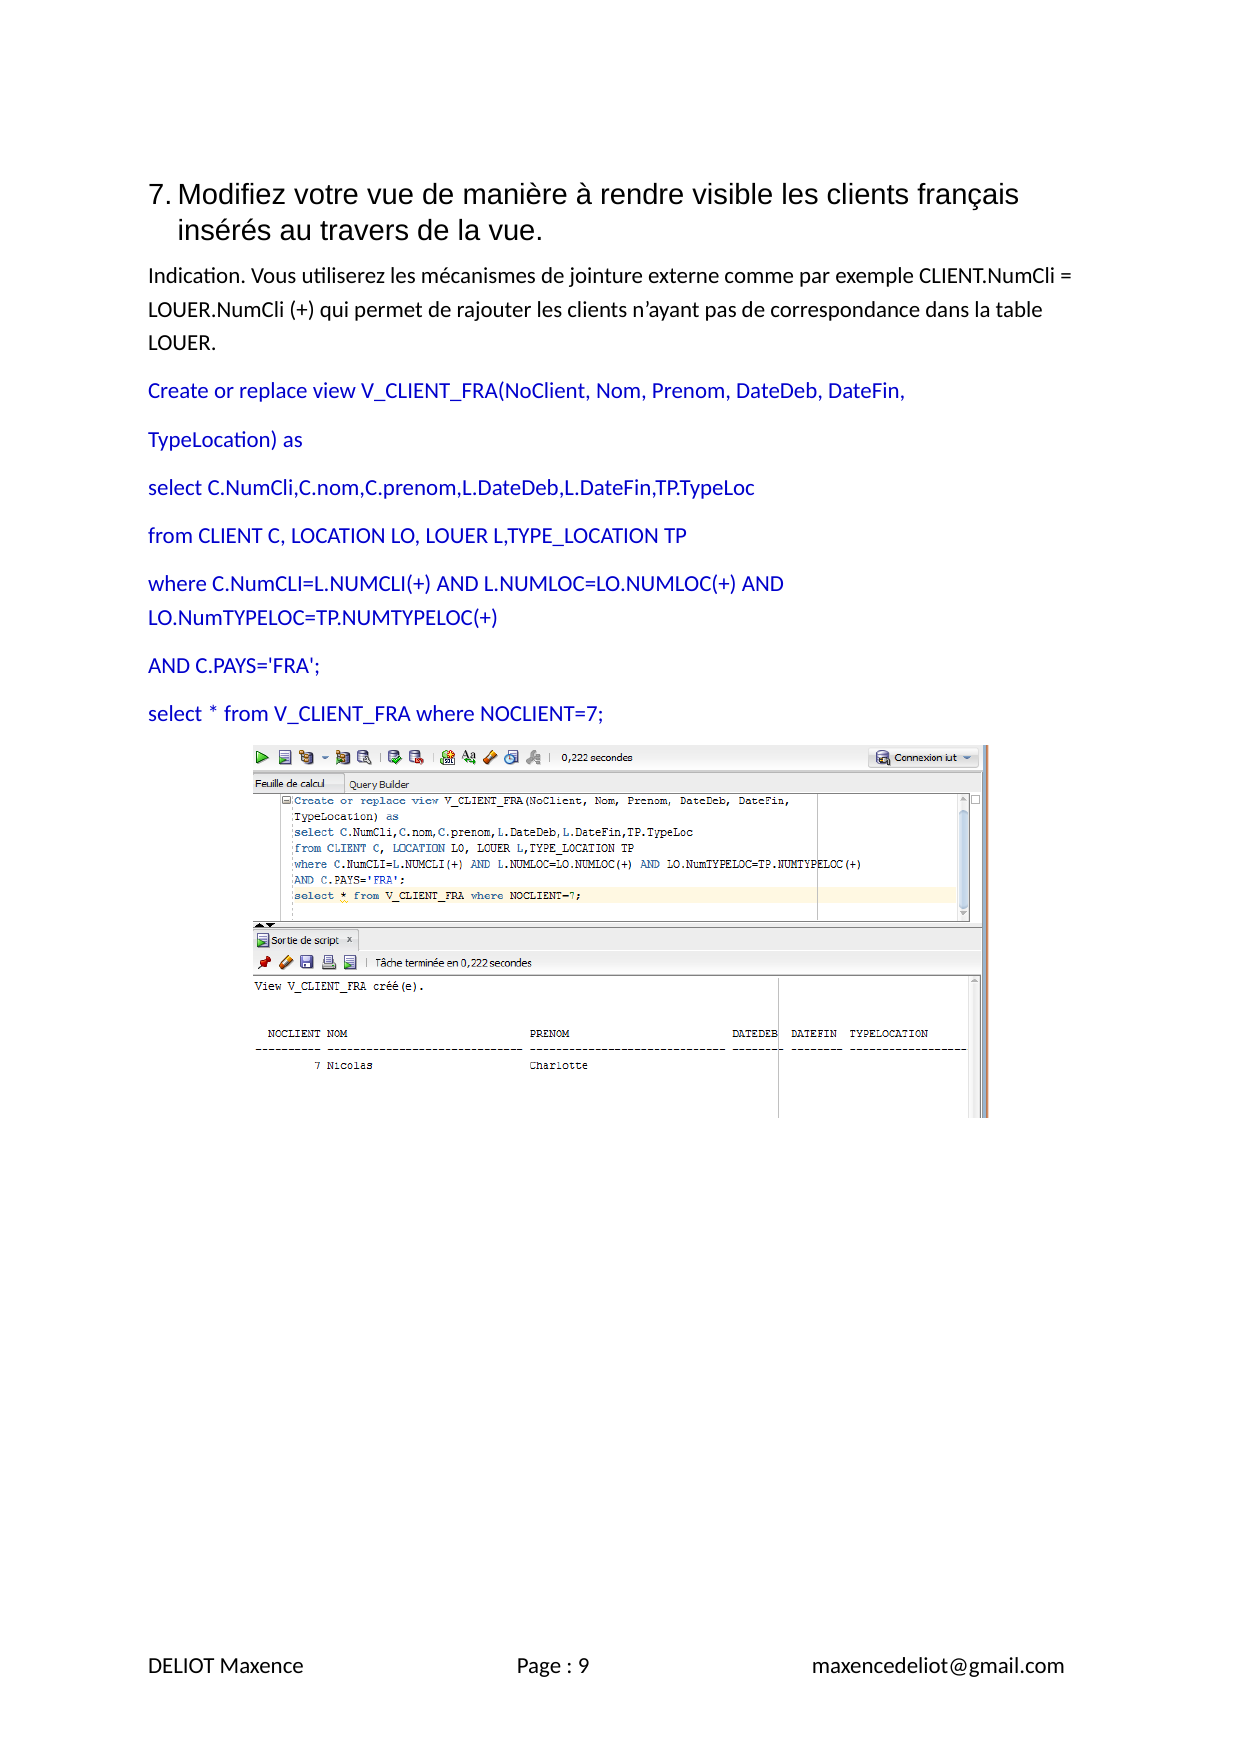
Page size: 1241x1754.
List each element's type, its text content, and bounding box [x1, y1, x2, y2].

text TypeLocation) as [148, 425, 1093, 453]
text select * from V_CLIENT_FRA where NOCLIENT=7; [148, 699, 1093, 727]
text Create or replace view V_CLIENT_FRA(NoClient, Nom, Prenom, DateDeb, DateFin, [148, 377, 1093, 405]
text select C.NumCli,C.nom,C.prenom,L.DateDeb,L.DateFin,TP.TypeLoc [148, 473, 1093, 501]
text where C.NumCLI=L.NUMCLI(+) AND L.NUMLOC=LO.NUMLOC(+) AND LO.NumTYPELOC=TP.NUMTYPELOC(+) [148, 569, 1093, 631]
text AND C.PAYS='FRA'; [148, 651, 1093, 679]
picture [253, 745, 989, 1118]
subtitle Modifiez votre vue de manière à rendre visible les clients français insérés au travers de la vue. [148, 177, 1093, 246]
text from CLIENT C, LOCATION LO, LOUER L,TYPE_LOCATION TP [148, 521, 1093, 549]
text Indication. Vous utiliserez les mécanismes de jointure externe comme par exemple CLIENT.NumCli = LOUER.NumCli (+) qui permet de rajouter les clients n’ayant pas de correspondance dans la table LOUER. [148, 261, 1093, 357]
